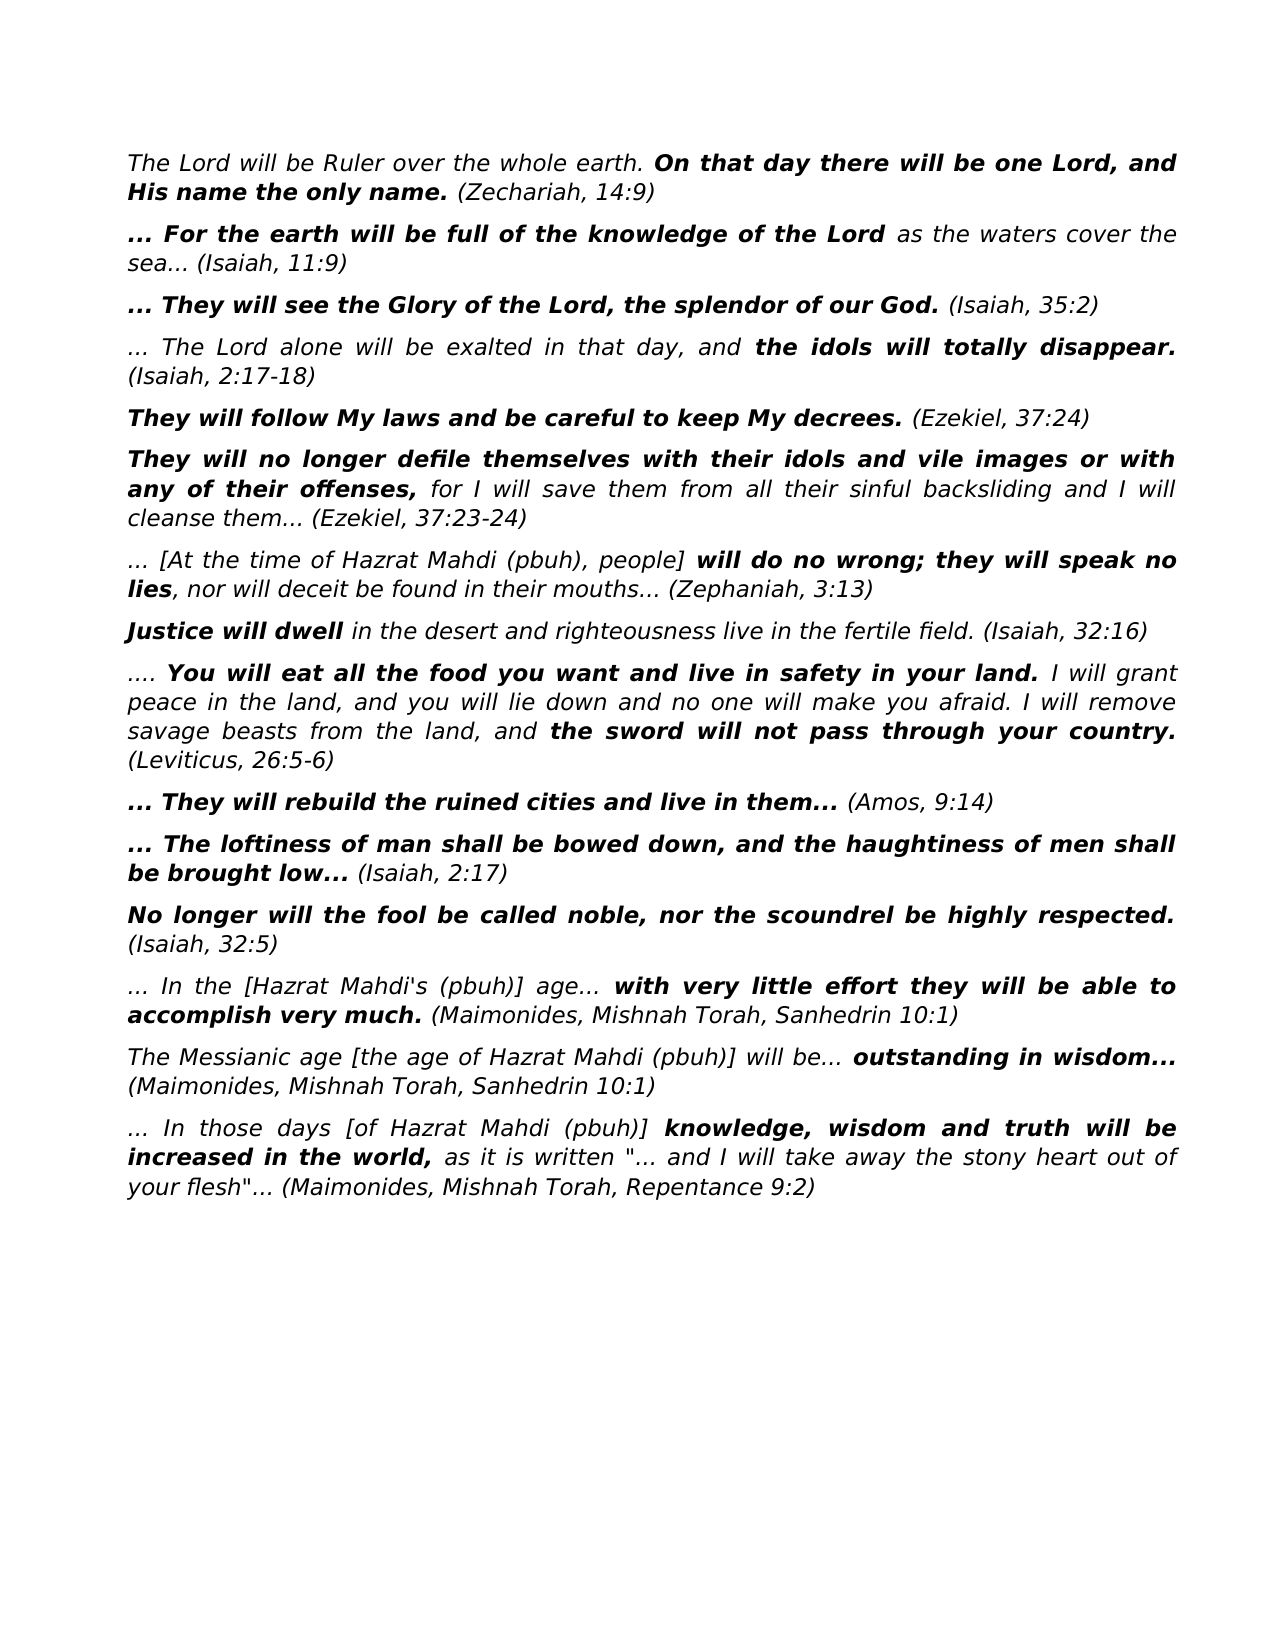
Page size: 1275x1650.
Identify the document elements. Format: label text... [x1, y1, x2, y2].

text ... For the earth will be full of the knowledge of the Lord as the waters cover the sea... (Isaiah, 11:9) [127, 221, 1177, 277]
text ... They will see the Glory of the Lord, the splendor of our God. (Isaiah, 35:2) [127, 292, 1177, 319]
text The Messianic age [the age of Hazrat Mahdi (pbuh)] will be... outstanding in wisdom... (Maimonides, Mishnah Torah, Sanhedrin 10:1) [127, 1044, 1177, 1100]
text They will no longer defile themselves with their idols and vile images or with any of their offenses, for I will save them from all their sinful backsliding and I will cleanse them... (Ezekiel, 37:23-24) [127, 447, 1177, 532]
text The Lord will be Ruler over the whole earth. On that day there will be one Lord, and His name the only name. (Zechariah, 14:9) [127, 150, 1177, 206]
text They will follow My laws and be careful to keep My decrees. (Ezekiel, 37:24) [127, 405, 1177, 432]
text No longer will the fool be called noble, nor the scoundrel be highly respected. (Isaiah, 32:5) [127, 902, 1177, 958]
text ... The Lord alone will be exalted in that day, and the idols will totally disappear. (Isaiah, 2:17-18) [127, 334, 1177, 390]
text ... [At the time of Hazrat Mahdi (pbuh), people] will do no wrong; they will speak no lies, nor will deceit be found in their mouths... (Zephaniah, 3:13) [127, 547, 1177, 603]
text ... In those days [of Hazrat Mahdi (pbuh)] knowledge, wisdom and truth will be increased in the world, as it is written "... and I will take away the stony heart out of your flesh"... (Maimonides, Mishnah Torah, Repentance 9:2) [127, 1115, 1177, 1201]
text Justice will dwell in the desert and righteousness live in the fertile field. (Isaiah, 32:16) [127, 618, 1177, 645]
text .... You will eat all the food you want and live in safety in your land. I will grant peace in the land, and you will lie down and no one will make you afraid. I will remove savage beasts from the land, and the sword will not pass through your country. (Leviticus, 26:5-6) [127, 660, 1177, 774]
text ... The loftiness of man shall be bowed down, and the haughtiness of men shall be brought low... (Isaiah, 2:17) [127, 831, 1177, 887]
text ... In the [Hazrat Mahdi's (pbuh)] age... with very little effort they will be able to accomplish very much. (Maimonides, Mishnah Torah, Sanhedrin 10:1) [127, 973, 1177, 1029]
text ... They will rebuild the ruined cities and live in them... (Amos, 9:14) [127, 789, 1177, 816]
